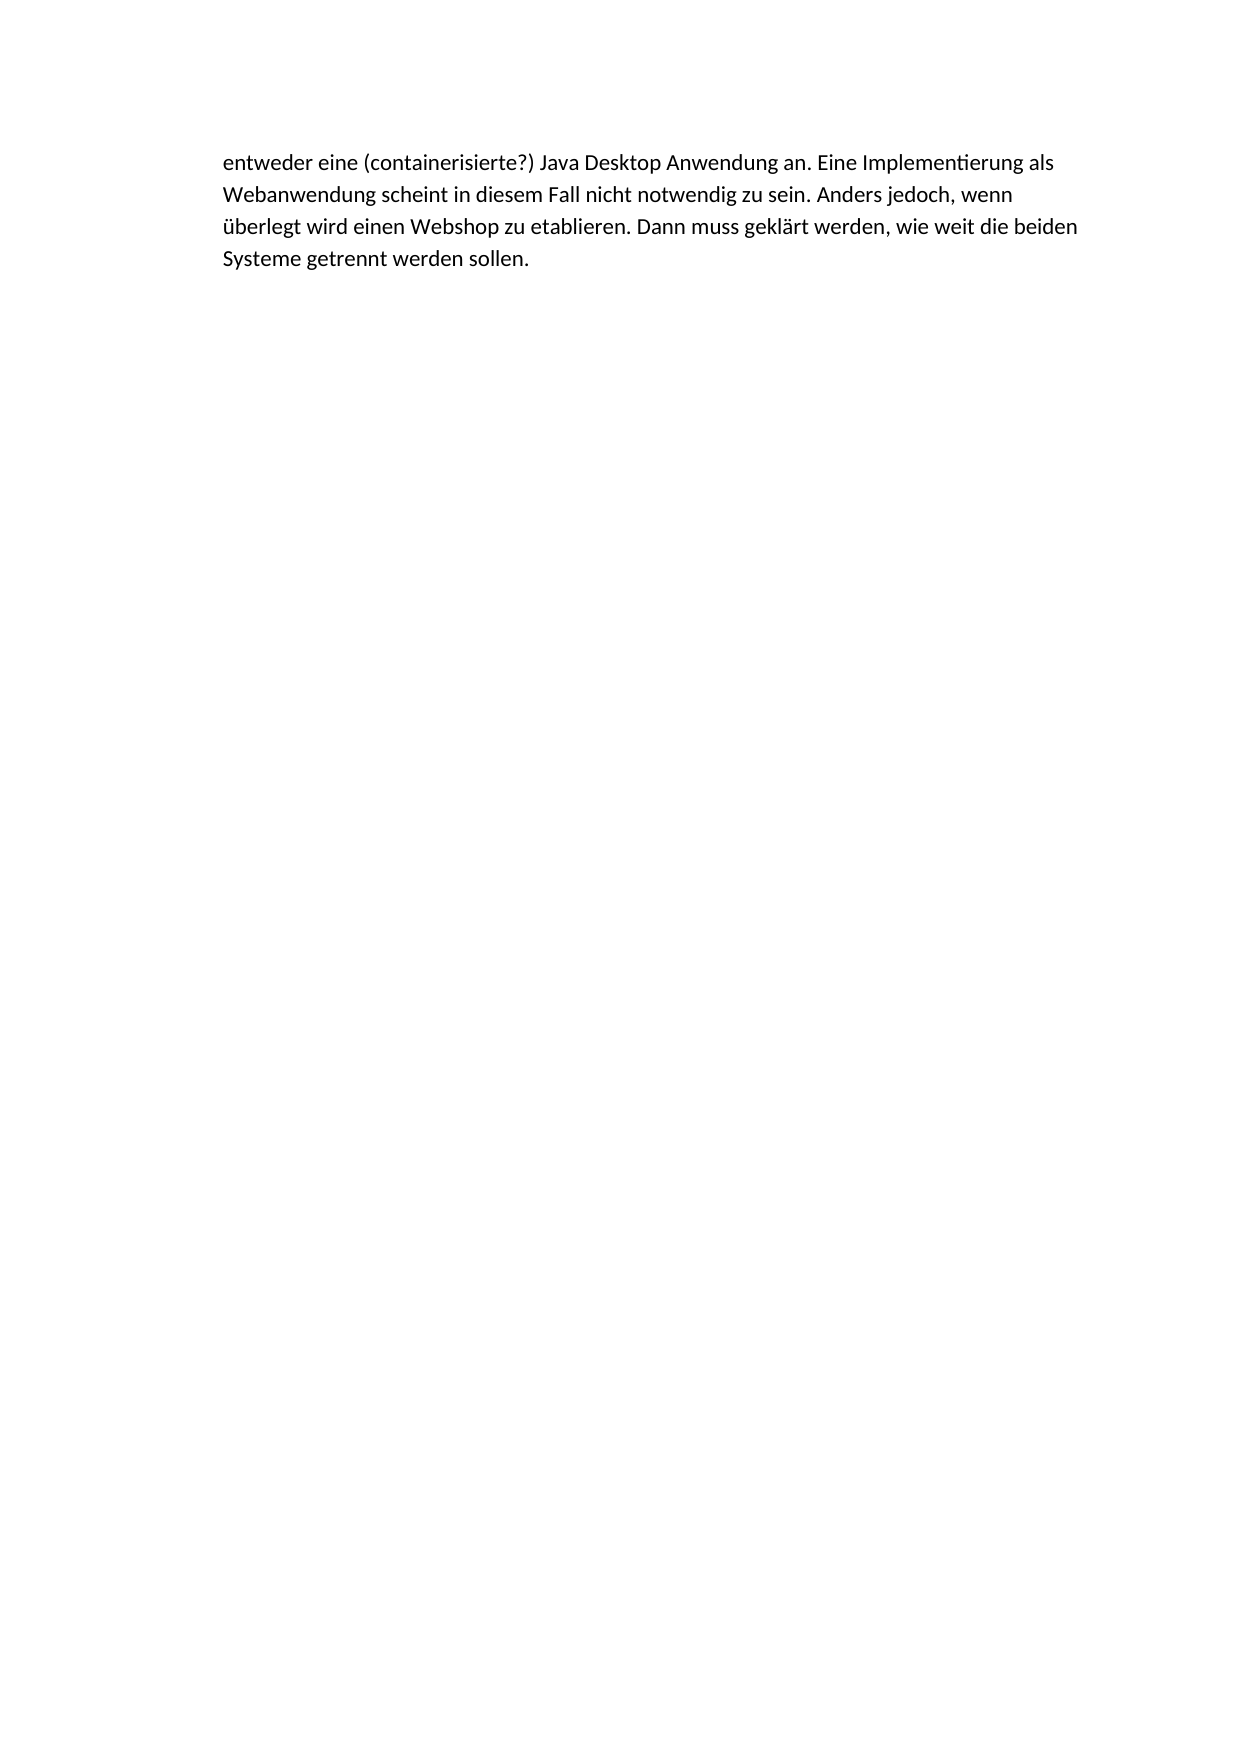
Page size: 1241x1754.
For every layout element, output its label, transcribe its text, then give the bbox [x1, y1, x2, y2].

list entweder eine (containerisierte?) Java Desktop Anwendung an. Eine Implementierung als Webanwendung scheint in diesem Fall nicht notwendig zu sein. Anders jedoch, wenn überlegt wird einen Webshop zu etablieren. Dann muss geklärt werden, wie weit die beiden Systeme getrennt werden sollen. [185, 148, 1093, 272]
